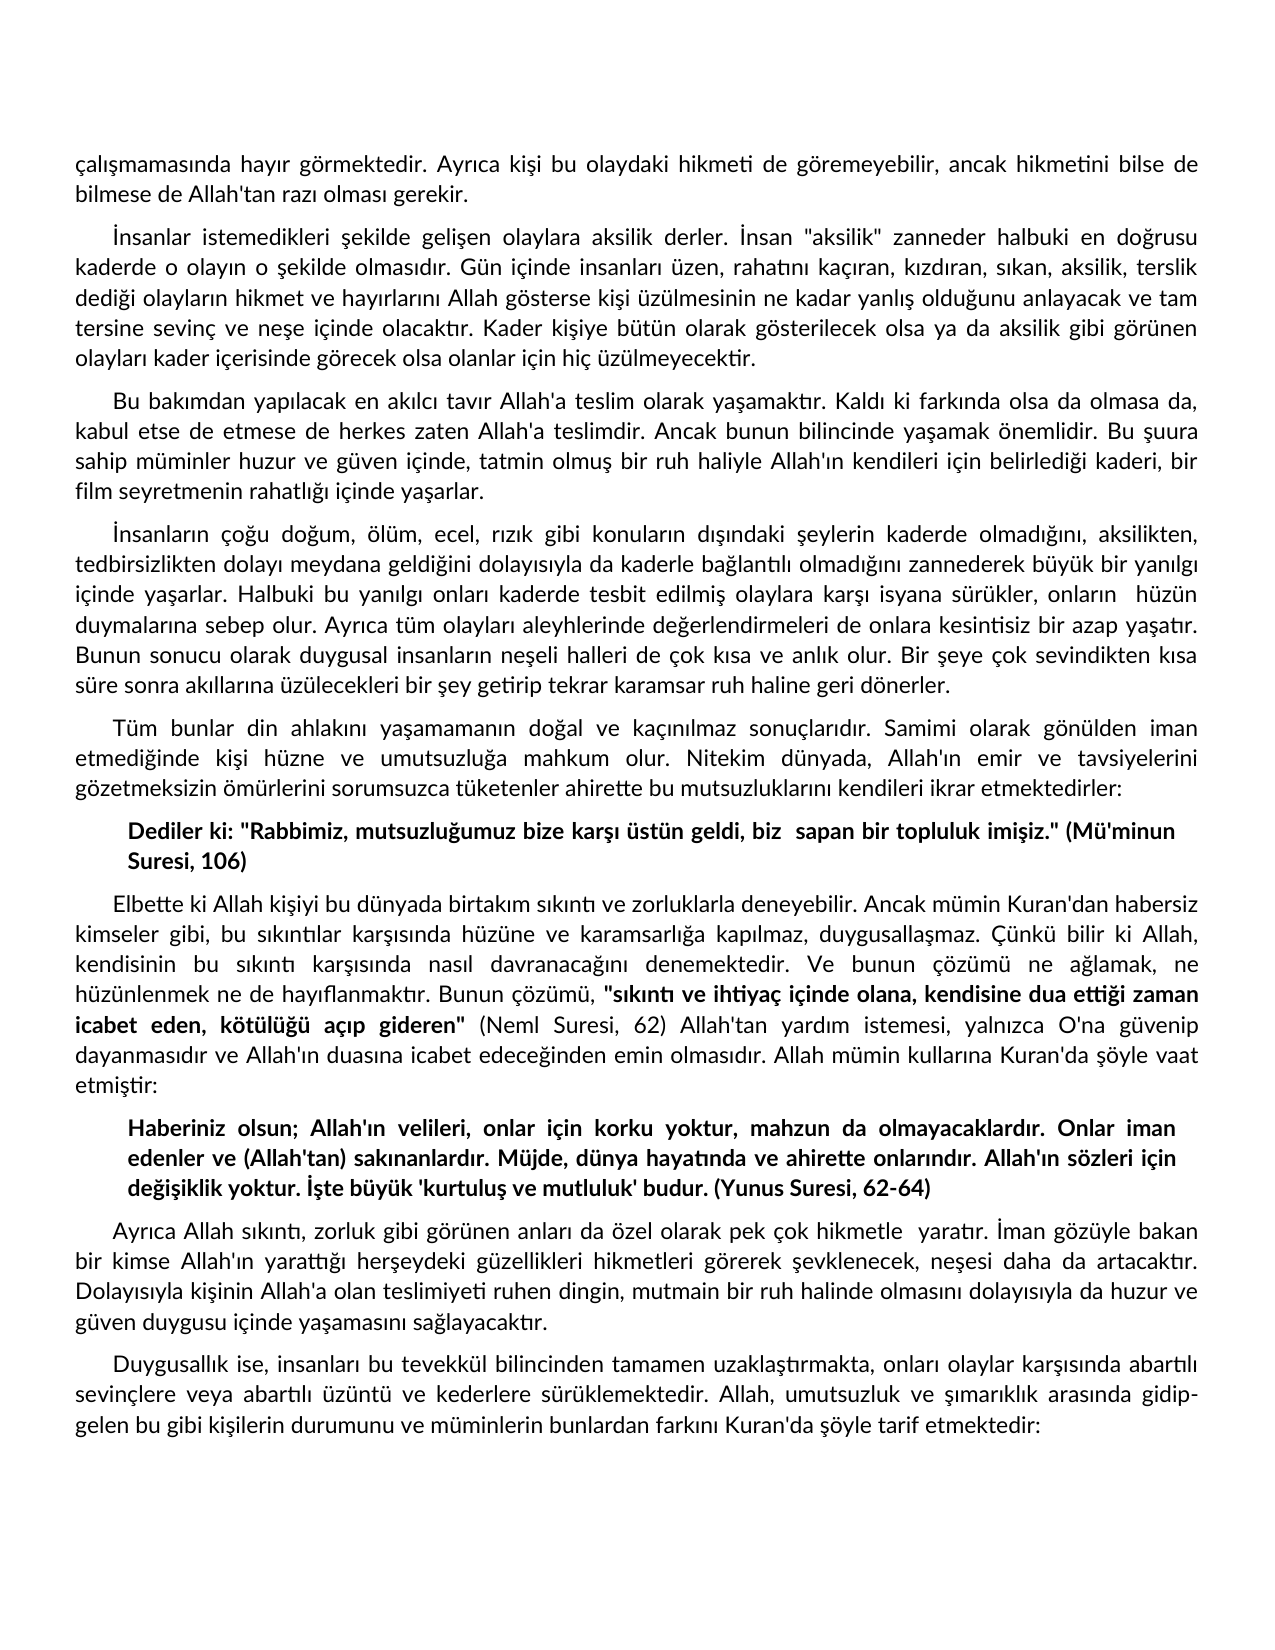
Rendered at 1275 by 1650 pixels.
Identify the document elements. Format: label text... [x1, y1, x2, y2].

text İnsanlar istemedikleri şekilde gelişen olaylara aksilik derler. İnsan "aksilik" zanneder halbuki en doğrusu kaderde o olayın o şekilde olmasıdır. Gün içinde insanları üzen, rahatını kaçıran, kızdıran, sıkan, aksilik, terslik dediği olayların hikmet ve hayırlarını Allah gösterse kişi üzülmesinin ne kadar yanlış olduğunu anlayacak ve tam tersine sevinç ve neşe içinde olacaktır. Kader kişiye bütün olarak gösterilecek olsa ya da aksilik gibi görünen olayları kader içerisinde görecek olsa olanlar için hiç üzülmeyecektir. [75, 223, 1200, 371]
text İnsanların çoğu doğum, ölüm, ecel, rızık gibi konuların dışındaki şeylerin kaderde olmadığını, aksilikten, tedbirsizlikten dolayı meydana geldiğini dolayısıyla da kaderle bağlantılı olmadığını zannederek büyük bir yanılgı içinde yaşarlar. Halbuki bu yanılgı onları kaderde tesbit edilmiş olaylara karşı isyana sürükler, onların hüzün duymalarına sebep olur. Ayrıca tüm olayları aleyhlerinde değerlendirmeleri de onlara kesintisiz bir azap yaşatır. Bunun sonucu olarak duygusal insanların neşeli halleri de çok kısa ve anlık olur. Bir şeye çok sevindikten kısa süre sonra akıllarına üzülecekleri bir şey getirip tekrar karamsar ruh haline geri dönerler. [75, 520, 1200, 698]
text Duygusallık ise, insanları bu tevekkül bilincinden tamamen uzaklaştırmakta, onları olaylar karşısında abartılı sevinçlere veya abartılı üzüntü ve kederlere sürüklemektedir. Allah, umutsuzluk ve şımarıklık arasında gidip-gelen bu gibi kişilerin durumunu ve müminlerin bunlardan farkını Kuran'da şöyle tarif etmektedir: [75, 1350, 1200, 1438]
text Tüm bunlar din ahlakını yaşamamanın doğal ve kaçınılmaz sonuçlarıdır. Samimi olarak gönülden iman etmediğinde kişi hüzne ve umutsuzluğa mahkum olur. Nitekim dünyada, Allah'ın emir ve tavsiyelerini gözetmeksizin ömürlerini sorumsuzca tüketenler ahirette bu mutsuzluklarını kendileri ikrar etmektedirler: [75, 713, 1200, 801]
text Bu bakımdan yapılacak en akılcı tavır Allah'a teslim olarak yaşamaktır. Kaldı ki farkında olsa da olmasa da, kabul etse de etmese de herkes zaten Allah'a teslimdir. Ancak bunun bilincinde yaşamak önemlidir. Bu şuura sahip müminler huzur ve güven içinde, tatmin olmuş bir ruh haliyle Allah'ın kendileri için belirlediği kaderi, bir film seyretmenin rahatlığı içinde yaşarlar. [75, 386, 1200, 504]
text Ayrıca Allah sıkıntı, zorluk gibi görünen anları da özel olarak pek çok hikmetle yaratır. İman gözüyle bakan bir kimse Allah'ın yarattığı herşeydeki güzellikleri hikmetleri görerek şevklenecek, neşesi daha da artacaktır. Dolayısıyla kişinin Allah'a olan teslimiyeti ruhen dingin, mutmain bir ruh halinde olmasını dolayısıyla da huzur ve güven duygusu içinde yaşamasını sağlayacaktır. [75, 1217, 1200, 1335]
text Haberiniz olsun; Allah'ın velileri, onlar için korku yoktur, mahzun da olmayacaklardır. Onlar iman edenler ve (Allah'tan) sakınanlardır. Müjde, dünya hayatında ve ahirette onlarındır. Allah'ın sözleri için değişiklik yoktur. İşte büyük 'kurtuluş ve mutluluk' budur. (Yunus Suresi, 62-64) [127, 1113, 1177, 1201]
text Elbette ki Allah kişiyi bu dünyada birtakım sıkıntı ve zorluklarla deneyebilir. Ancak mümin Kuran'dan habersiz kimseler gibi, bu sıkıntılar karşısında hüzüne ve karamsarlığa kapılmaz, duygusallaşmaz. Çünkü bilir ki Allah, kendisinin bu sıkıntı karşısında nasıl davranacağını denemektedir. Ve bunun çözümü ne ağlamak, ne hüzünlenmek ne de hayıflanmaktır. Bunun çözümü, "sıkıntı ve ihtiyaç içinde olana, kendisine dua ettiği zaman icabet eden, kötülüğü açıp gideren" (Neml Suresi, 62) Allah'tan yardım istemesi, yalnızca O'na güvenip dayanmasıdır ve Allah'ın duasına icabet edeceğinden emin olmasıdır. Allah mümin kullarına Kuran'da şöyle vaat etmiştir: [75, 889, 1200, 1098]
text çalışmamasında hayır görmektedir. Ayrıca kişi bu olaydaki hikmeti de göremeyebilir, ancak hikmetini bilse de bilmese de Allah'tan razı olması gerekir. [75, 150, 1200, 208]
text Dediler ki: "Rabbimiz, mutsuzluğumuz bize karşı üstün geldi, biz sapan bir topluluk imişiz." (Mü'minun Suresi, 106) [127, 817, 1177, 874]
